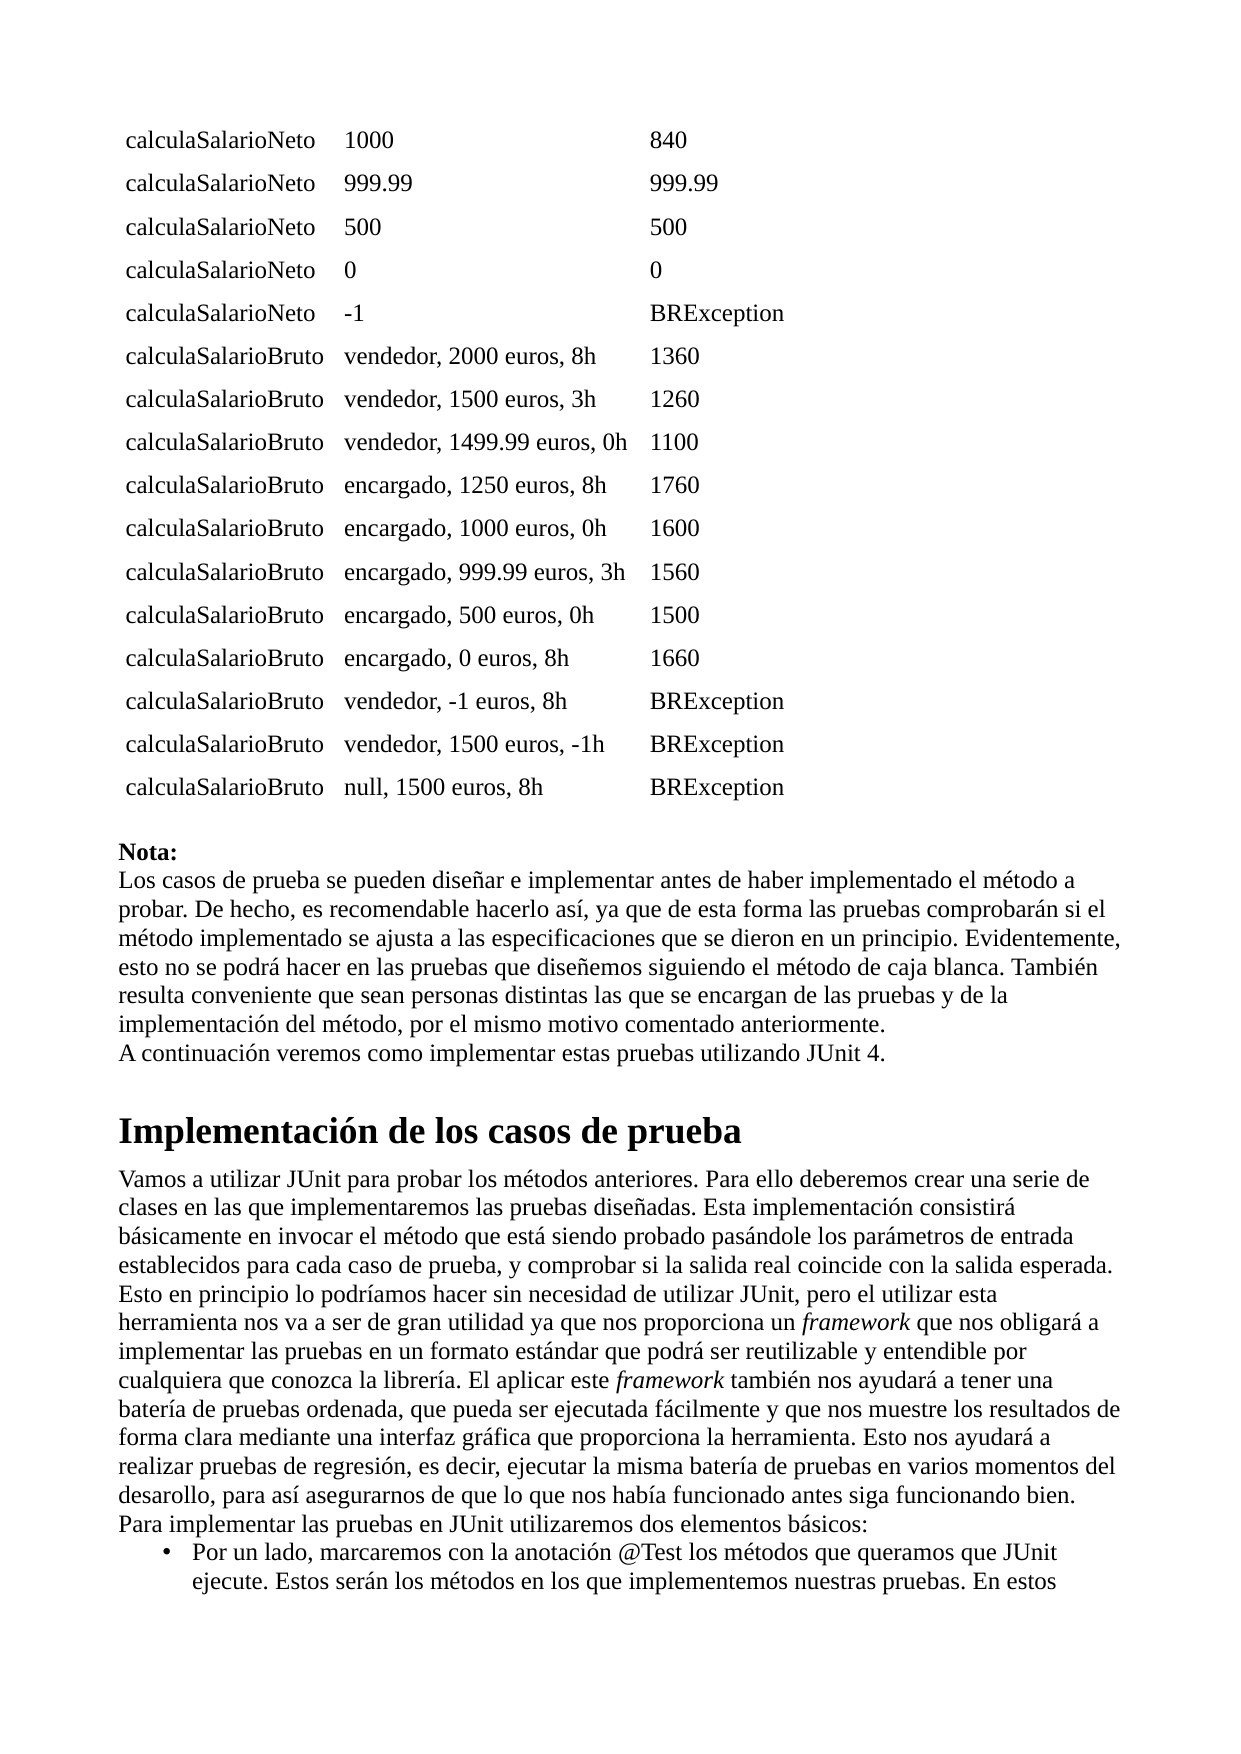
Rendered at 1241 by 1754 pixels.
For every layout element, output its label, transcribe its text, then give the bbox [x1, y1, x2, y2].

table_cell 1100 [642, 420, 834, 463]
table_cell null, 1500 euros, 8h [337, 765, 642, 808]
table_cell encargado, 0 euros, 8h [337, 636, 642, 679]
text A continuación veremos como implementar estas pruebas utilizando JUnit 4. [118, 1038, 1122, 1067]
table_cell calculaSalarioBruto [118, 679, 337, 722]
table_cell 500 [337, 204, 642, 247]
table_cell vendedor, 2000 euros, 8h [337, 334, 642, 377]
table_cell vendedor, 1500 euros, -1h [337, 722, 642, 765]
table_cell 1260 [642, 377, 834, 420]
text Vamos a utilizar JUnit para probar los métodos anteriores. Para ello deberemos crear una serie de clases en las que implementaremos las pruebas diseñadas. Esta implementación consistirá básicamente en invocar el método que está siendo probado pasándole los parámetros de entrada establecidos para cada caso de prueba, y comprobar si la salida real coincide con la salida esperada. Esto en principio lo podríamos hacer sin necesidad de utilizar JUnit, pero el utilizar esta herramienta nos va a ser de gran utilidad ya que nos proporciona un framework que nos obligará a implementar las pruebas en un formato estándar que podrá ser reutilizable y entendible por cualquiera que conozca la librería. El aplicar este framework también nos ayudará a tener una batería de pruebas ordenada, que pueda ser ejecutada fácilmente y que nos muestre los resultados de forma clara mediante una interfaz gráfica que proporciona la herramienta. Esto nos ayudará a realizar pruebas de regresión, es decir, ejecutar la misma batería de pruebas en varios momentos del desarollo, para así asegurarnos de que lo que nos había funcionado antes siga funcionando bien. [118, 1164, 1122, 1509]
table_cell calculaSalarioBruto [118, 765, 337, 808]
table_cell calculaSalarioNeto [118, 161, 337, 204]
text Nota: [118, 837, 1122, 866]
table_cell 1000 [337, 118, 642, 161]
table_cell calculaSalarioNeto [118, 118, 337, 161]
subtitle Implementación de los casos de prueba [118, 1108, 1122, 1151]
list Por un lado, marcaremos con la anotación @Test los métodos que queramos que JUnit ejecute. Estos serán los métodos en los que implementemos nuestras pruebas. En estos [162, 1537, 1122, 1595]
table_cell 999.99 [337, 161, 642, 204]
table_cell -1 [337, 291, 642, 334]
table_cell calculaSalarioBruto [118, 506, 337, 549]
table_cell calculaSalarioNeto [118, 248, 337, 291]
table_cell BRException [642, 722, 834, 765]
table_cell encargado, 999.99 euros, 3h [337, 549, 642, 592]
table_cell calculaSalarioBruto [118, 593, 337, 636]
table_cell 1500 [642, 593, 834, 636]
table_cell calculaSalarioBruto [118, 377, 337, 420]
table_cell 0 [642, 248, 834, 291]
text Para implementar las pruebas en JUnit utilizaremos dos elementos básicos: [118, 1509, 1122, 1537]
table_cell encargado, 1250 euros, 8h [337, 463, 642, 506]
table_cell vendedor, 1500 euros, 3h [337, 377, 642, 420]
table_cell 1600 [642, 506, 834, 549]
table_cell 0 [337, 248, 642, 291]
table_cell encargado, 500 euros, 0h [337, 593, 642, 636]
table_cell BRException [642, 291, 834, 334]
table_cell calculaSalarioBruto [118, 334, 337, 377]
table_cell calculaSalarioNeto [118, 204, 337, 247]
table_cell BRException [642, 765, 834, 808]
table_cell calculaSalarioBruto [118, 463, 337, 506]
table_cell 1560 [642, 549, 834, 592]
table_cell 999.99 [642, 161, 834, 204]
table_cell vendedor, -1 euros, 8h [337, 679, 642, 722]
table_cell 840 [642, 118, 834, 161]
table_cell calculaSalarioNeto [118, 291, 337, 334]
text Los casos de prueba se pueden diseñar e implementar antes de haber implementado el método a probar. De hecho, es recomendable hacerlo así, ya que de esta forma las pruebas comprobarán si el método implementado se ajusta a las especificaciones que se dieron en un principio. Evidentemente, esto no se podrá hacer en las pruebas que diseñemos siguiendo el método de caja blanca. También resulta conveniente que sean personas distintas las que se encargan de las pruebas y de la implementación del método, por el mismo motivo comentado anteriormente. [118, 866, 1122, 1038]
table_cell BRException [642, 679, 834, 722]
table_cell calculaSalarioBruto [118, 549, 337, 592]
table_cell 1360 [642, 334, 834, 377]
table_cell encargado, 1000 euros, 0h [337, 506, 642, 549]
table_cell 500 [642, 204, 834, 247]
table_cell vendedor, 1499.99 euros, 0h [337, 420, 642, 463]
table_cell 1760 [642, 463, 834, 506]
table_cell 1660 [642, 636, 834, 679]
table_cell calculaSalarioBruto [118, 420, 337, 463]
table_cell calculaSalarioBruto [118, 722, 337, 765]
table_cell calculaSalarioBruto [118, 636, 337, 679]
